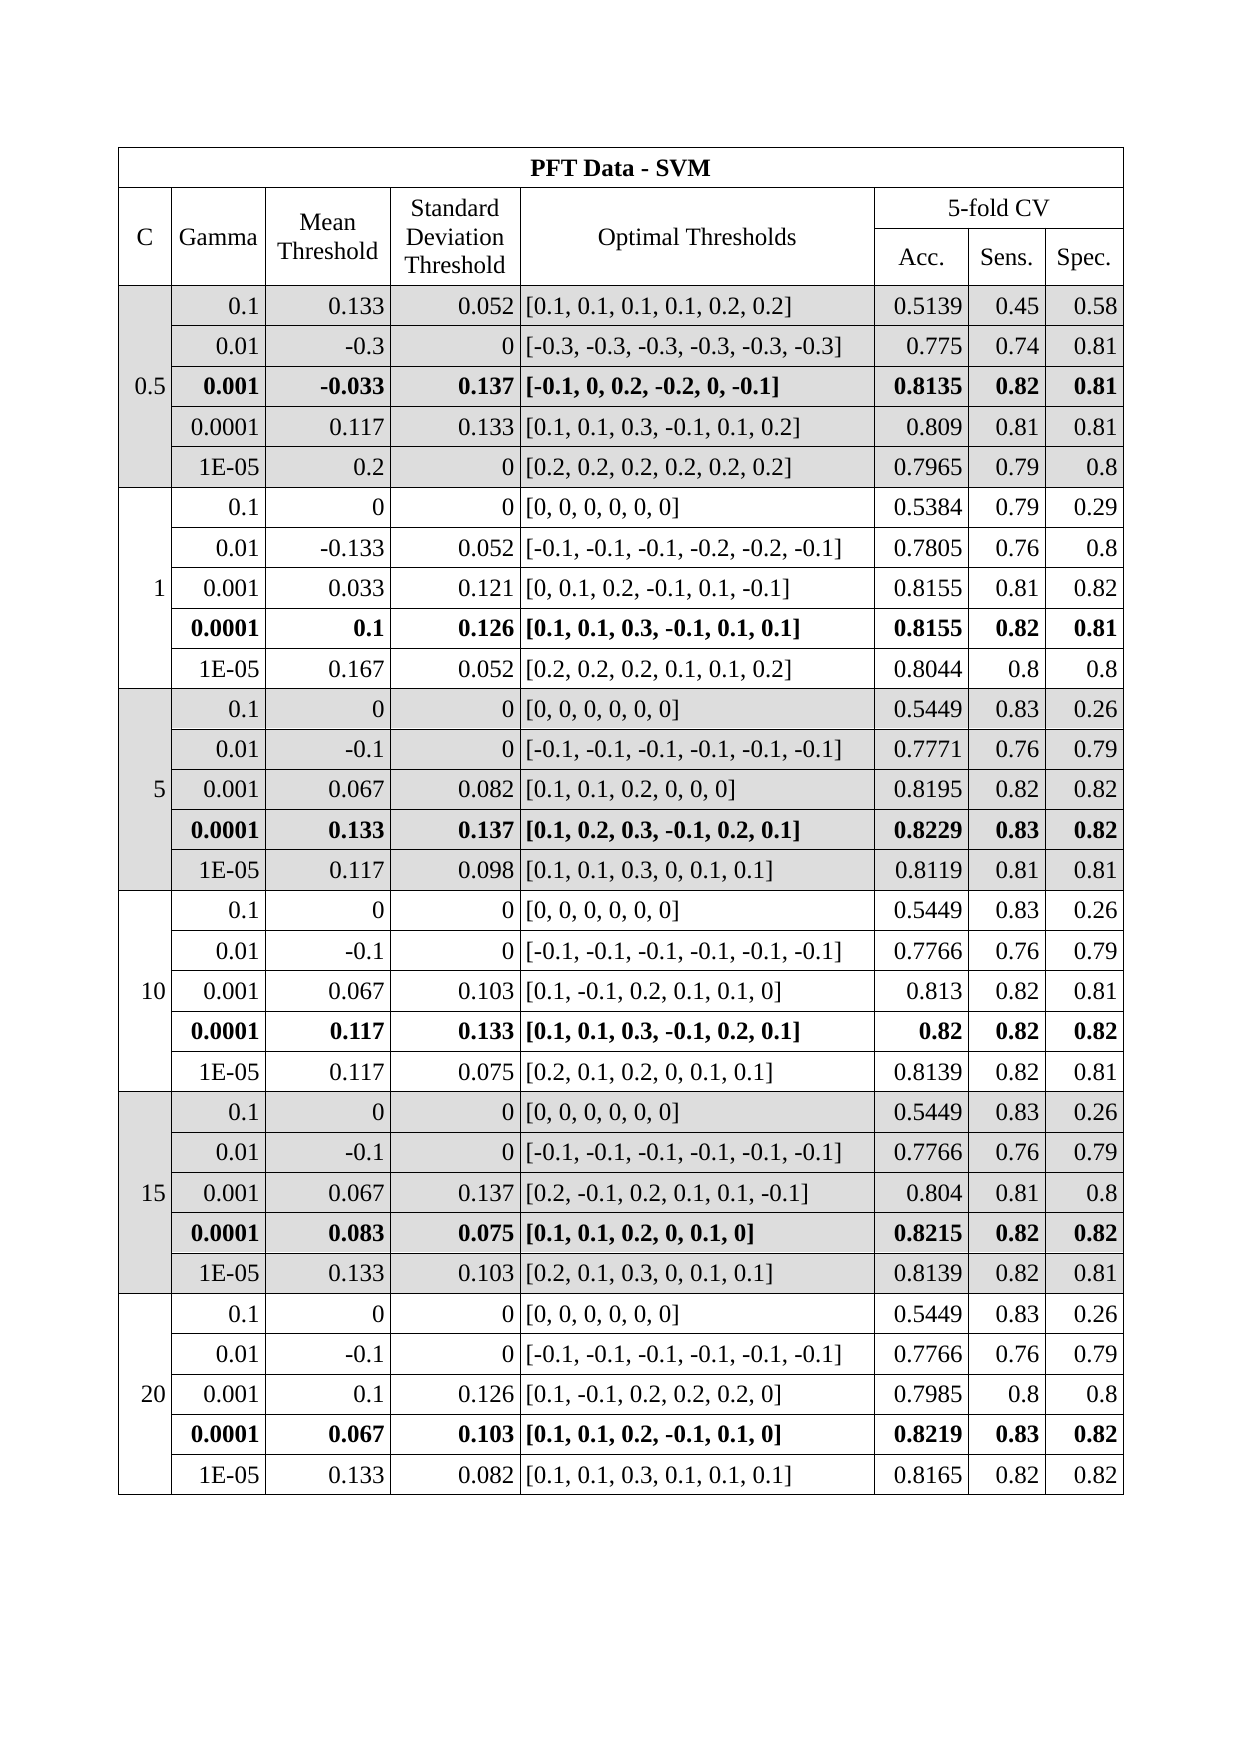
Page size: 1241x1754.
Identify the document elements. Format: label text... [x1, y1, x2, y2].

table_cell [0.1, -0.1, 0.2, 0.2, 0.2, 0] [521, 1375, 874, 1414]
table_cell -0.1 [266, 1334, 390, 1373]
table_cell [0.2, 0.1, 0.3, 0, 0.1, 0.1] [521, 1254, 874, 1293]
table_cell 0.83 [969, 1294, 1045, 1333]
table_cell 0.82 [969, 609, 1045, 648]
table_cell -0.1 [266, 931, 390, 970]
table_cell [-0.1, -0.1, -0.1, -0.1, -0.1, -0.1] [521, 1133, 874, 1172]
table_cell [0.1, 0.1, 0.2, 0, 0.1, 0] [521, 1213, 874, 1252]
table_cell 0.103 [391, 971, 520, 1011]
table_cell 0.5 [119, 286, 171, 487]
table_cell 0.052 [391, 286, 520, 325]
table_cell 0.83 [969, 810, 1045, 849]
table_cell 0.7766 [875, 931, 968, 970]
table_cell 0.81 [969, 850, 1045, 890]
table_cell [0.1, 0.2, 0.3, -0.1, 0.2, 0.1] [521, 810, 874, 849]
table_cell 0.126 [391, 609, 520, 648]
table_cell 0.133 [266, 1455, 390, 1494]
table_cell 0 [391, 891, 520, 930]
table_cell 1E-05 [172, 1455, 265, 1494]
table_cell 0.76 [969, 931, 1045, 970]
table_cell 0 [391, 730, 520, 769]
table_cell 0.0001 [172, 1213, 265, 1252]
table_cell 0.117 [266, 407, 390, 446]
table_cell 0.133 [391, 407, 520, 446]
table_cell 0.5449 [875, 1092, 968, 1132]
table_cell 0.052 [391, 528, 520, 567]
table_cell 0.137 [391, 810, 520, 849]
table_cell 0.01 [172, 730, 265, 769]
table_cell 0.82 [969, 1012, 1045, 1051]
table_cell 0.58 [1046, 286, 1123, 325]
table_cell 0.8229 [875, 810, 968, 849]
table_cell 0.81 [1046, 407, 1123, 446]
table_cell 0.29 [1046, 488, 1123, 527]
table_cell [-0.1, 0, 0.2, -0.2, 0, -0.1] [521, 367, 874, 406]
table_cell 0.83 [969, 891, 1045, 930]
table_cell 0 [266, 891, 390, 930]
table_cell 1E-05 [172, 447, 265, 487]
table_cell [0.2, 0.1, 0.2, 0, 0.1, 0.1] [521, 1052, 874, 1091]
table_cell 0.809 [875, 407, 968, 446]
table_cell [0, 0, 0, 0, 0, 0] [521, 488, 874, 527]
table_cell 0.121 [391, 568, 520, 607]
table_cell [-0.1, -0.1, -0.1, -0.1, -0.1, -0.1] [521, 931, 874, 970]
table_cell [0.2, 0.2, 0.2, 0.1, 0.1, 0.2] [521, 649, 874, 688]
table_cell 0.126 [391, 1375, 520, 1414]
table_cell 0 [391, 689, 520, 728]
table_cell Spec. [1046, 229, 1123, 285]
table_cell 0.133 [266, 286, 390, 325]
table_cell 0.82 [969, 1213, 1045, 1252]
table_cell 0.76 [969, 730, 1045, 769]
table_cell 0.5139 [875, 286, 968, 325]
table_cell 0.8 [1046, 649, 1123, 688]
table_cell 0.804 [875, 1173, 968, 1212]
table_cell 0.81 [1046, 1254, 1123, 1293]
table_cell 0.1 [172, 1092, 265, 1132]
table_header PFT Data - SVM [119, 148, 1123, 187]
table_cell 0.1 [172, 689, 265, 728]
table_cell 0.5449 [875, 1294, 968, 1333]
table_cell 1E-05 [172, 850, 265, 890]
table_cell [0.1, 0.1, 0.3, -0.1, 0.1, 0.2] [521, 407, 874, 446]
table_cell 0.775 [875, 326, 968, 366]
table_cell 0.001 [172, 367, 265, 406]
table_cell 0.74 [969, 326, 1045, 366]
table_cell 0.79 [1046, 1133, 1123, 1172]
table_cell 0.1 [172, 286, 265, 325]
table_cell 0 [391, 1133, 520, 1172]
table_cell 10 [119, 891, 171, 1091]
table_cell 0.76 [969, 1133, 1045, 1172]
table_cell 0.133 [266, 1254, 390, 1293]
table_cell 0.82 [1046, 1012, 1123, 1051]
table_cell 0.82 [1046, 1213, 1123, 1252]
table_cell 0.067 [266, 770, 390, 809]
table_cell 0.01 [172, 326, 265, 366]
table_cell Sens. [969, 229, 1045, 285]
table_cell 0.001 [172, 1375, 265, 1414]
table_cell 0.067 [266, 971, 390, 1011]
table_cell 0.8219 [875, 1415, 968, 1454]
table_cell 15 [119, 1092, 171, 1293]
table_cell 0.79 [969, 488, 1045, 527]
table_cell 0.79 [1046, 730, 1123, 769]
table_cell 0.8139 [875, 1254, 968, 1293]
table_cell 0.117 [266, 1012, 390, 1051]
table_cell 0.81 [1046, 850, 1123, 890]
table_cell 0.82 [1046, 810, 1123, 849]
table_cell 20 [119, 1294, 171, 1494]
table_cell 0.81 [969, 568, 1045, 607]
table_cell 0 [391, 326, 520, 366]
table_cell [0.1, 0.1, 0.3, -0.1, 0.1, 0.1] [521, 609, 874, 648]
table_cell 0.137 [391, 367, 520, 406]
table_cell 0 [266, 488, 390, 527]
table_cell [-0.3, -0.3, -0.3, -0.3, -0.3, -0.3] [521, 326, 874, 366]
table_cell 0.26 [1046, 891, 1123, 930]
table_cell 0.0001 [172, 1012, 265, 1051]
table_cell 0.81 [969, 1173, 1045, 1212]
table_cell C [119, 188, 171, 285]
table_cell [0, 0, 0, 0, 0, 0] [521, 891, 874, 930]
table_cell 0.81 [1046, 367, 1123, 406]
table_cell 0.001 [172, 1173, 265, 1212]
table_cell 0.81 [1046, 609, 1123, 648]
table_cell [0, 0, 0, 0, 0, 0] [521, 1092, 874, 1132]
table_cell 0.8155 [875, 568, 968, 607]
table_cell 0.01 [172, 1133, 265, 1172]
table_cell 0.7965 [875, 447, 968, 487]
table_cell 0.1 [172, 891, 265, 930]
table_cell 0.26 [1046, 1294, 1123, 1333]
table_cell 0.8215 [875, 1213, 968, 1252]
table_cell 0.7771 [875, 730, 968, 769]
table_cell [0.1, 0.1, 0.2, 0, 0, 0] [521, 770, 874, 809]
table_cell 0.8135 [875, 367, 968, 406]
table_cell [0.1, 0.1, 0.2, -0.1, 0.1, 0] [521, 1415, 874, 1454]
table_cell 0.8 [1046, 1173, 1123, 1212]
table_cell 0.81 [969, 407, 1045, 446]
table_cell 0 [391, 488, 520, 527]
table_cell 0.082 [391, 770, 520, 809]
table_cell [0.1, 0.1, 0.3, -0.1, 0.2, 0.1] [521, 1012, 874, 1051]
table_cell 0.82 [1046, 770, 1123, 809]
table_cell 0.103 [391, 1254, 520, 1293]
table_cell 0 [391, 447, 520, 487]
table_cell 0.083 [266, 1213, 390, 1252]
table_cell 0.76 [969, 528, 1045, 567]
table_cell -0.033 [266, 367, 390, 406]
table_cell 0.5449 [875, 891, 968, 930]
table_cell 0.8 [1046, 447, 1123, 487]
table_cell 0.8 [1046, 1375, 1123, 1414]
table_cell 0.79 [969, 447, 1045, 487]
table_cell 0.8165 [875, 1455, 968, 1494]
table_cell 0.79 [1046, 1334, 1123, 1373]
table_cell 0.117 [266, 1052, 390, 1091]
table_cell 0.83 [969, 1415, 1045, 1454]
table_cell 0.1 [172, 488, 265, 527]
table_cell 0.8044 [875, 649, 968, 688]
table_cell 0.8 [969, 649, 1045, 688]
table_cell 0.83 [969, 689, 1045, 728]
table_cell [0.2, 0.2, 0.2, 0.2, 0.2, 0.2] [521, 447, 874, 487]
table_cell [-0.1, -0.1, -0.1, -0.1, -0.1, -0.1] [521, 730, 874, 769]
table_cell 0.7766 [875, 1334, 968, 1373]
table_cell [0, 0, 0, 0, 0, 0] [521, 689, 874, 728]
table_cell 0.01 [172, 528, 265, 567]
table_cell 0.81 [1046, 326, 1123, 366]
table_cell 0.001 [172, 568, 265, 607]
table_cell 0.0001 [172, 810, 265, 849]
table_cell -0.1 [266, 730, 390, 769]
table_cell 0.26 [1046, 689, 1123, 728]
table_cell [0, 0, 0, 0, 0, 0] [521, 1294, 874, 1333]
table_cell 0.79 [1046, 931, 1123, 970]
table_cell 0.0001 [172, 407, 265, 446]
table_cell 0 [266, 1294, 390, 1333]
table_cell [-0.1, -0.1, -0.1, -0.1, -0.1, -0.1] [521, 1334, 874, 1373]
table_cell -0.1 [266, 1133, 390, 1172]
table_cell 0 [391, 1092, 520, 1132]
table_cell 0 [391, 1334, 520, 1373]
table_cell 0.133 [391, 1012, 520, 1051]
table_cell 0.075 [391, 1213, 520, 1252]
table_cell 0.7766 [875, 1133, 968, 1172]
table_cell 0.137 [391, 1173, 520, 1212]
table_cell 0.117 [266, 850, 390, 890]
table_cell 0.8155 [875, 609, 968, 648]
table_cell 0.81 [1046, 971, 1123, 1011]
table_cell 0.82 [969, 770, 1045, 809]
table_cell 0.8195 [875, 770, 968, 809]
table_cell Optimal Thresholds [521, 188, 874, 285]
table_cell 0.082 [391, 1455, 520, 1494]
table_cell 0 [266, 689, 390, 728]
table_cell -0.133 [266, 528, 390, 567]
table_cell 1E-05 [172, 1052, 265, 1091]
table_cell 0.103 [391, 1415, 520, 1454]
table_cell Mean Threshold [266, 188, 390, 285]
table_cell 0.01 [172, 931, 265, 970]
table_cell [0.1, 0.1, 0.3, 0, 0.1, 0.1] [521, 850, 874, 890]
table_cell 0.76 [969, 1334, 1045, 1373]
table_cell 0.82 [1046, 1455, 1123, 1494]
table_cell [0.2, -0.1, 0.2, 0.1, 0.1, -0.1] [521, 1173, 874, 1212]
table_cell 0.1 [172, 1294, 265, 1333]
table_cell Gamma [172, 188, 265, 285]
table_cell 0.5384 [875, 488, 968, 527]
table_cell [0, 0.1, 0.2, -0.1, 0.1, -0.1] [521, 568, 874, 607]
table_cell 0 [391, 931, 520, 970]
table_cell 0.001 [172, 770, 265, 809]
table_cell 0.0001 [172, 1415, 265, 1454]
table_cell 0.45 [969, 286, 1045, 325]
table_cell 0.067 [266, 1173, 390, 1212]
table_cell 0.2 [266, 447, 390, 487]
table_cell 0.8119 [875, 850, 968, 890]
table_cell 0.001 [172, 971, 265, 1011]
table_cell 0 [266, 1092, 390, 1132]
table_cell 0.033 [266, 568, 390, 607]
table_cell 0.075 [391, 1052, 520, 1091]
table_cell 0.5449 [875, 689, 968, 728]
table_cell 0.01 [172, 1334, 265, 1373]
table_cell 0.1 [266, 609, 390, 648]
table_cell 0.82 [875, 1012, 968, 1051]
table_cell 0.167 [266, 649, 390, 688]
table_cell 0.82 [1046, 1415, 1123, 1454]
table_cell Standard Deviation Threshold [391, 188, 520, 285]
table_cell 0.052 [391, 649, 520, 688]
table_cell 0.1 [266, 1375, 390, 1414]
table_cell 0.82 [969, 367, 1045, 406]
table_cell 0.098 [391, 850, 520, 890]
table_cell 0.8139 [875, 1052, 968, 1091]
table_cell 5 [119, 689, 171, 890]
table_cell [0.1, -0.1, 0.2, 0.1, 0.1, 0] [521, 971, 874, 1011]
table_cell 0.83 [969, 1092, 1045, 1132]
table_cell 0.82 [969, 1254, 1045, 1293]
table_cell 0.82 [1046, 568, 1123, 607]
table_cell 0.7805 [875, 528, 968, 567]
table_cell Acc. [875, 229, 968, 285]
table_cell 0.26 [1046, 1092, 1123, 1132]
table_cell 0.0001 [172, 609, 265, 648]
table_cell 0.82 [969, 971, 1045, 1011]
table_cell [0.1, 0.1, 0.1, 0.1, 0.2, 0.2] [521, 286, 874, 325]
table_cell 0 [391, 1294, 520, 1333]
table_cell 1E-05 [172, 1254, 265, 1293]
table_cell 0.8 [969, 1375, 1045, 1414]
table_cell [-0.1, -0.1, -0.1, -0.2, -0.2, -0.1] [521, 528, 874, 567]
table_cell 0.82 [969, 1052, 1045, 1091]
table_cell 0.813 [875, 971, 968, 1011]
table_cell 1E-05 [172, 649, 265, 688]
table_cell 0.7985 [875, 1375, 968, 1414]
table_cell 0.8 [1046, 528, 1123, 567]
table_cell 0.133 [266, 810, 390, 849]
table_cell 0.82 [969, 1455, 1045, 1494]
table_cell 0.067 [266, 1415, 390, 1454]
table_cell -0.3 [266, 326, 390, 366]
table_cell [0.1, 0.1, 0.3, 0.1, 0.1, 0.1] [521, 1455, 874, 1494]
table_cell 1 [119, 488, 171, 688]
table_cell 0.81 [1046, 1052, 1123, 1091]
table_cell 5-fold CV [875, 188, 1123, 227]
